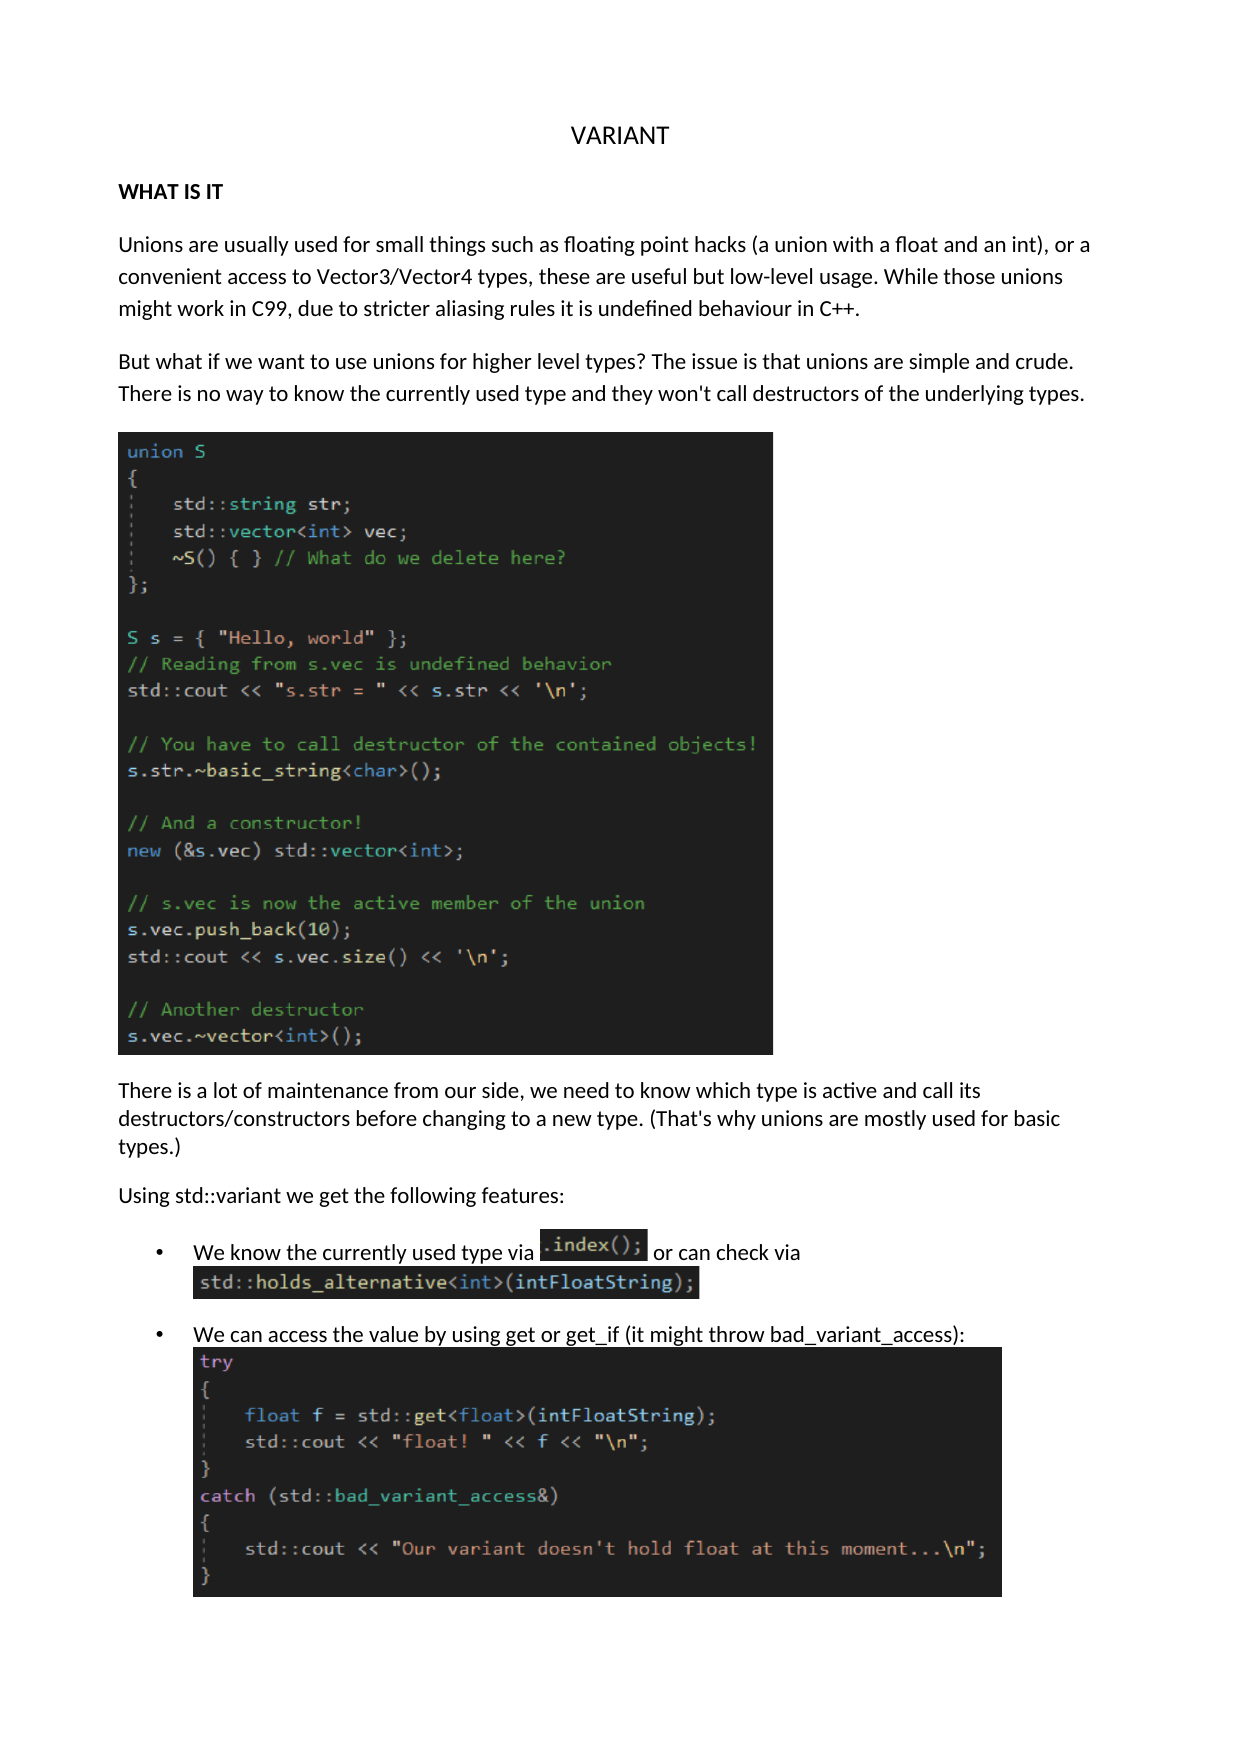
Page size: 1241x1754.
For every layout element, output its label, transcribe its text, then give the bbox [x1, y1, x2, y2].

text Unions are usually used for small things such as floating point hacks (a union with a float and an int), or a convenient access to Vector3/Vector4 types, these are useful but low-level usage. While those unions might work in C99, due to stricter aliasing rules it is undefined behaviour in C++. [118, 230, 1122, 322]
list We know the currently used type via or can check via [156, 1229, 1122, 1299]
text But what if we want to use unions for higher level types? The issue is that unions are simple and crude. There is no way to know the currently used type and they won't call destructors of the underlying types. [118, 347, 1122, 407]
text There is a lot of maintenance from our side, we need to know which type is active and call its destructors/constructors before changing to a new type. (That's why unions are mostly used for basic types.) [118, 1076, 1122, 1160]
text VARIANT [118, 118, 1122, 151]
list We can access the value by using get or get_if (it might throw bad_variant_access): [156, 1320, 1122, 1597]
text WHAT IS IT [118, 177, 1122, 205]
text Using std::variant we get the following features: [118, 1181, 1122, 1209]
